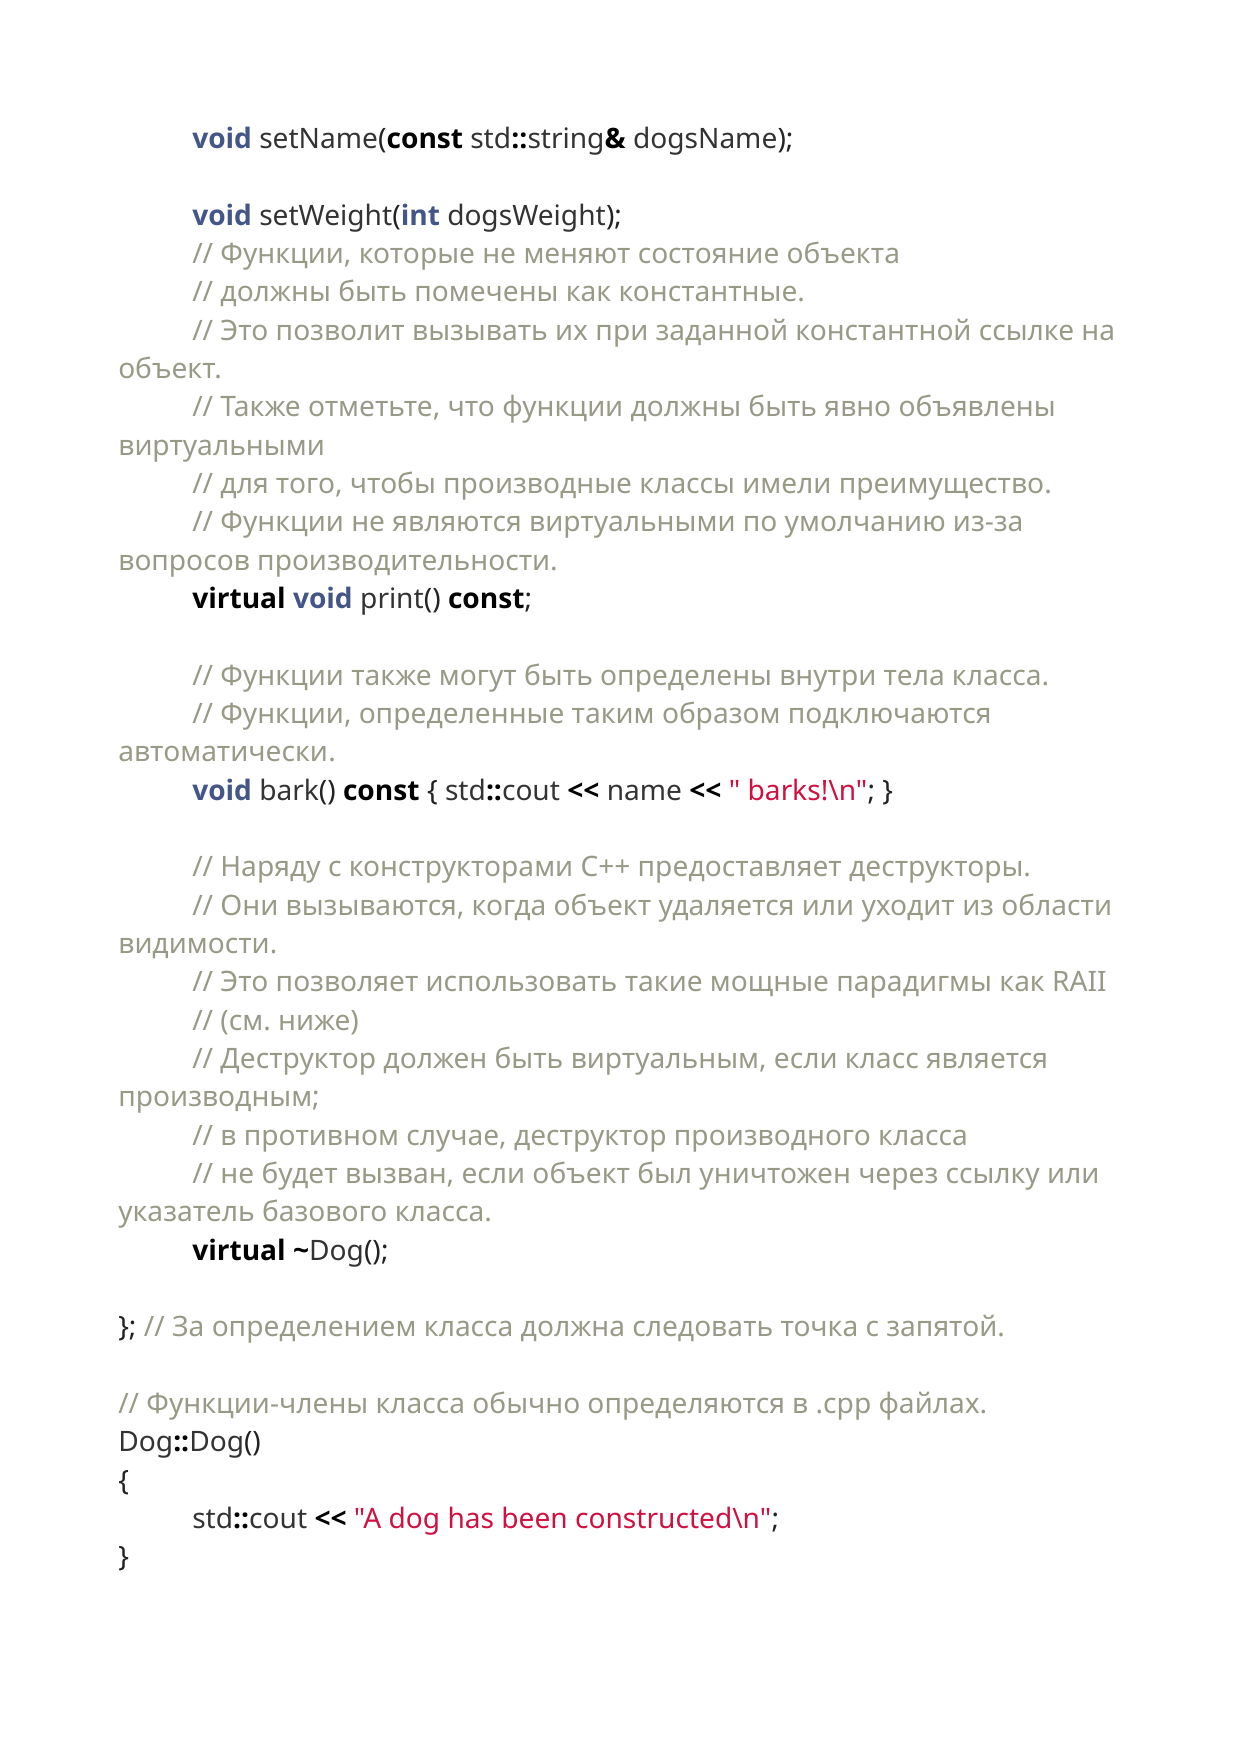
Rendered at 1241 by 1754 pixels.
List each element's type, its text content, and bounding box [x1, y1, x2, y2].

text // Деструктор должен быть виртуальным, если класс является производным; [118, 1038, 1122, 1115]
text virtual void print() const; [118, 578, 1122, 616]
text // Также отметьте, что функции должны быть явно объявлены виртуальными [118, 386, 1122, 463]
text // в противном случае, деструктор производного класса [118, 1115, 1122, 1153]
text // Функции, которые не меняют состояние объекта [118, 233, 1122, 271]
text // Это позволит вызывать их при заданной константной ссылке на объект. [118, 310, 1122, 386]
text void setName(const std::string& dogsName); [118, 118, 1122, 156]
text void setWeight(int dogsWeight); [118, 195, 1122, 233]
text // Они вызываются, когда объект удаляется или уходит из области видимости. [118, 885, 1122, 961]
text Dog::Dog() [118, 1421, 1122, 1460]
text }; // За определением класса должна следовать точка с запятой. [118, 1306, 1122, 1345]
text // должны быть помечены как константные. [118, 271, 1122, 310]
text // (см. ниже) [118, 1000, 1122, 1038]
text } [118, 1536, 1122, 1575]
text // Наряду с конструкторами С++ предоставляет деструкторы. [118, 846, 1122, 885]
text { [118, 1460, 1122, 1498]
text std::cout << "A dog has been constructed\n"; [118, 1498, 1122, 1536]
text // Это позволяет использовать такие мощные парадигмы как RAII [118, 961, 1122, 1000]
text // для того, чтобы производные классы имели преимущество. [118, 463, 1122, 501]
text // Функции не являются виртуальными по умолчанию из-за вопросов производительности. [118, 501, 1122, 578]
text void bark() const { std::cout << name << " barks!\n"; } [118, 770, 1122, 808]
text // Функции-члены класса обычно определяются в .cpp файлах. [118, 1383, 1122, 1421]
text // Функции, определенные таким образом подключаются автоматически. [118, 693, 1122, 770]
text // не будет вызван, если объект был уничтожен через ссылку или указатель базового класса. [118, 1153, 1122, 1230]
text // Функции также могут быть определены внутри тела класса. [118, 655, 1122, 693]
text virtual ~Dog(); [118, 1230, 1122, 1268]
